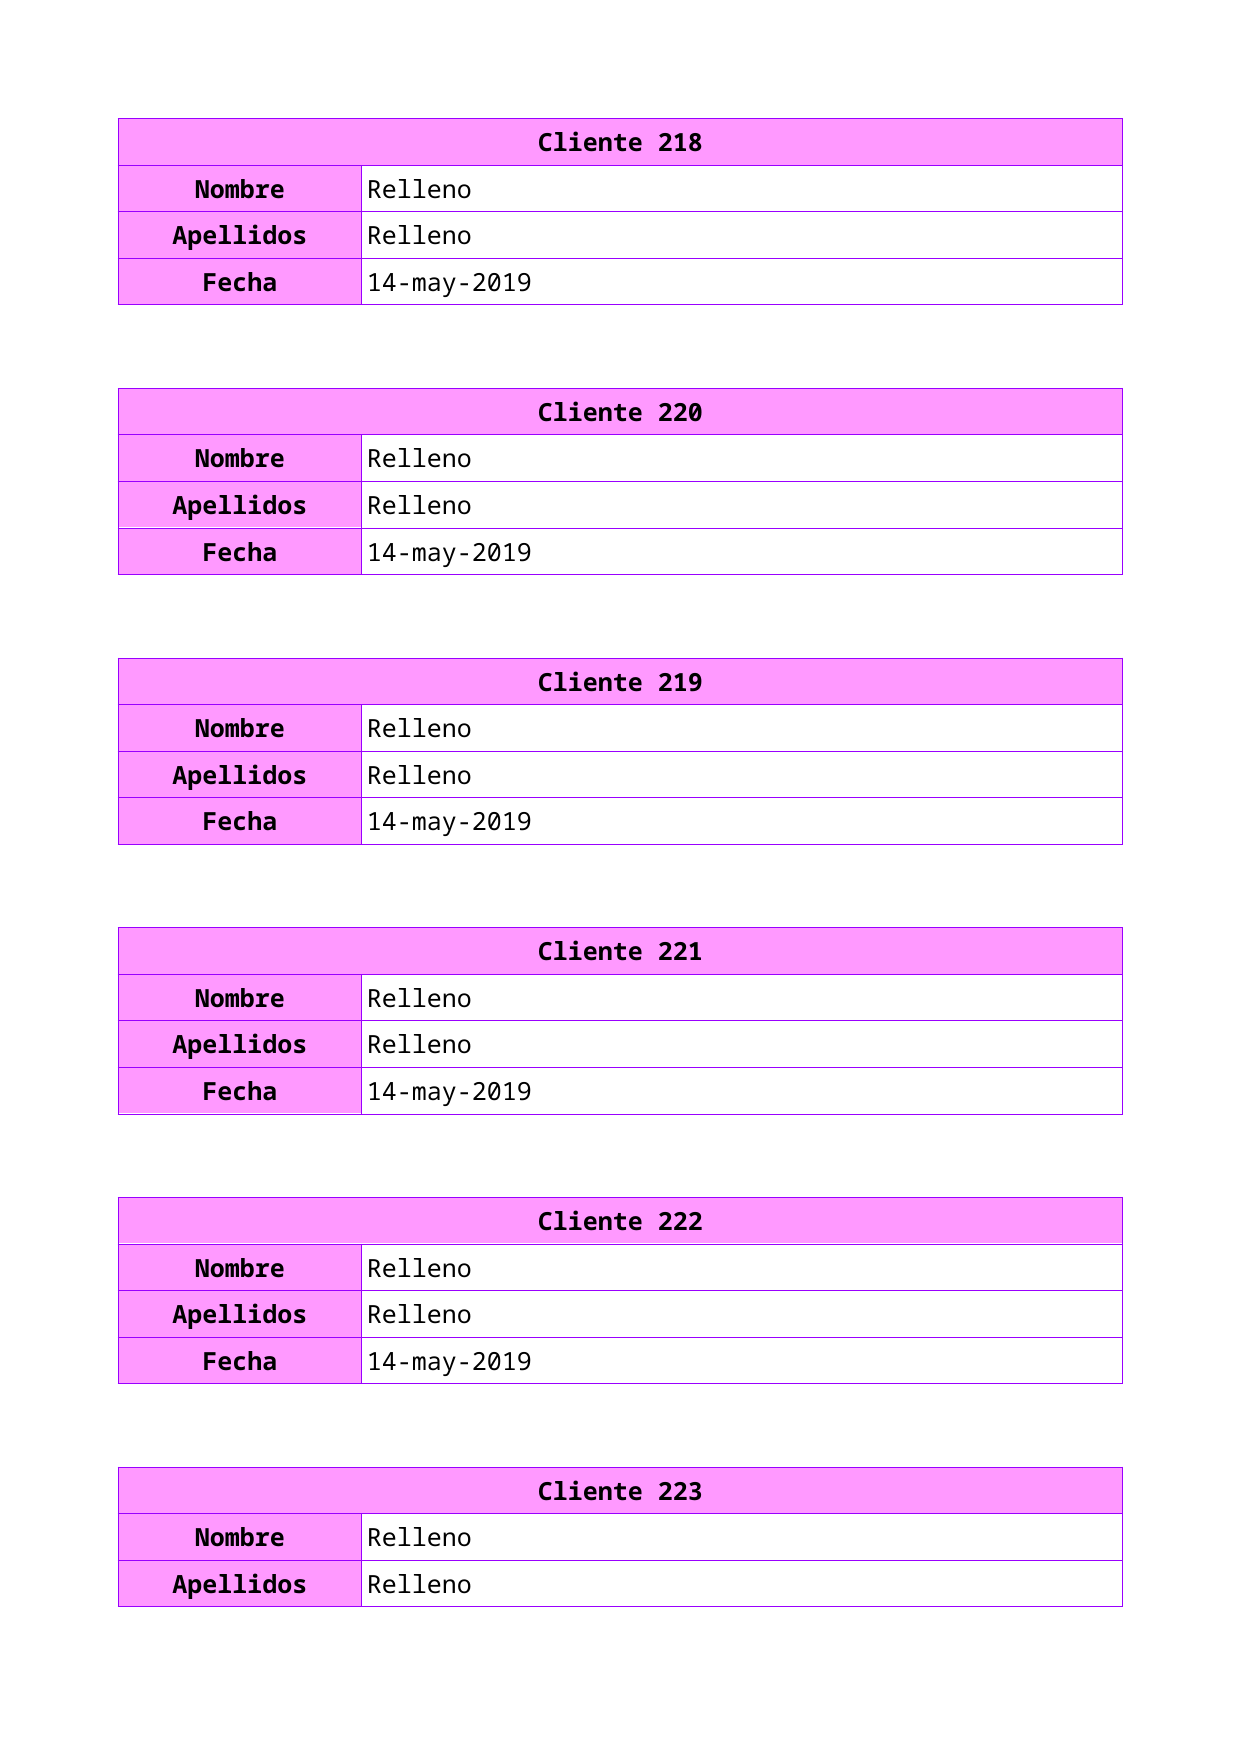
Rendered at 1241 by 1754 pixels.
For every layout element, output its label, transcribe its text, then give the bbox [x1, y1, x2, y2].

table_cell Apellidos [119, 1021, 361, 1067]
table_cell 14-may-2019 [362, 529, 1122, 574]
table_cell Apellidos [119, 752, 361, 797]
table_cell Nombre [119, 1514, 361, 1560]
table_cell Relleno [362, 1245, 1122, 1290]
table_cell Fecha [119, 1338, 361, 1383]
table_cell Fecha [119, 798, 361, 844]
table_header Cliente 221 [119, 928, 1122, 974]
table_cell Nombre [119, 166, 361, 211]
table_cell Nombre [119, 705, 361, 751]
table_header Cliente 223 [119, 1468, 1122, 1513]
table_cell 14-may-2019 [362, 259, 1122, 304]
table_header Cliente 220 [119, 389, 1122, 434]
table_cell Fecha [119, 529, 361, 574]
table_header Cliente 219 [119, 659, 1122, 704]
table_cell Relleno [362, 1561, 1122, 1606]
table_header Cliente 218 [119, 119, 1122, 165]
table_cell Apellidos [119, 1291, 361, 1337]
table_cell Relleno [362, 1514, 1122, 1560]
table_cell Relleno [362, 212, 1122, 258]
table_cell Relleno [362, 975, 1122, 1020]
table_cell Relleno [362, 752, 1122, 797]
table_cell Apellidos [119, 482, 361, 527]
table_cell Relleno [362, 1021, 1122, 1067]
table_cell Apellidos [119, 212, 361, 258]
table_cell Apellidos [119, 1561, 361, 1606]
table_cell Fecha [119, 259, 361, 304]
table_cell Nombre [119, 1245, 361, 1290]
table_cell 14-may-2019 [362, 798, 1122, 844]
table_header Cliente 222 [119, 1198, 1122, 1243]
table_cell Fecha [119, 1068, 361, 1113]
table_cell Relleno [362, 482, 1122, 527]
table_cell 14-may-2019 [362, 1338, 1122, 1383]
table_cell Relleno [362, 435, 1122, 481]
table_cell Nombre [119, 435, 361, 481]
table_cell Relleno [362, 166, 1122, 211]
table_cell Relleno [362, 1291, 1122, 1337]
table_cell 14-may-2019 [362, 1068, 1122, 1113]
table_cell Relleno [362, 705, 1122, 751]
table_cell Nombre [119, 975, 361, 1020]
